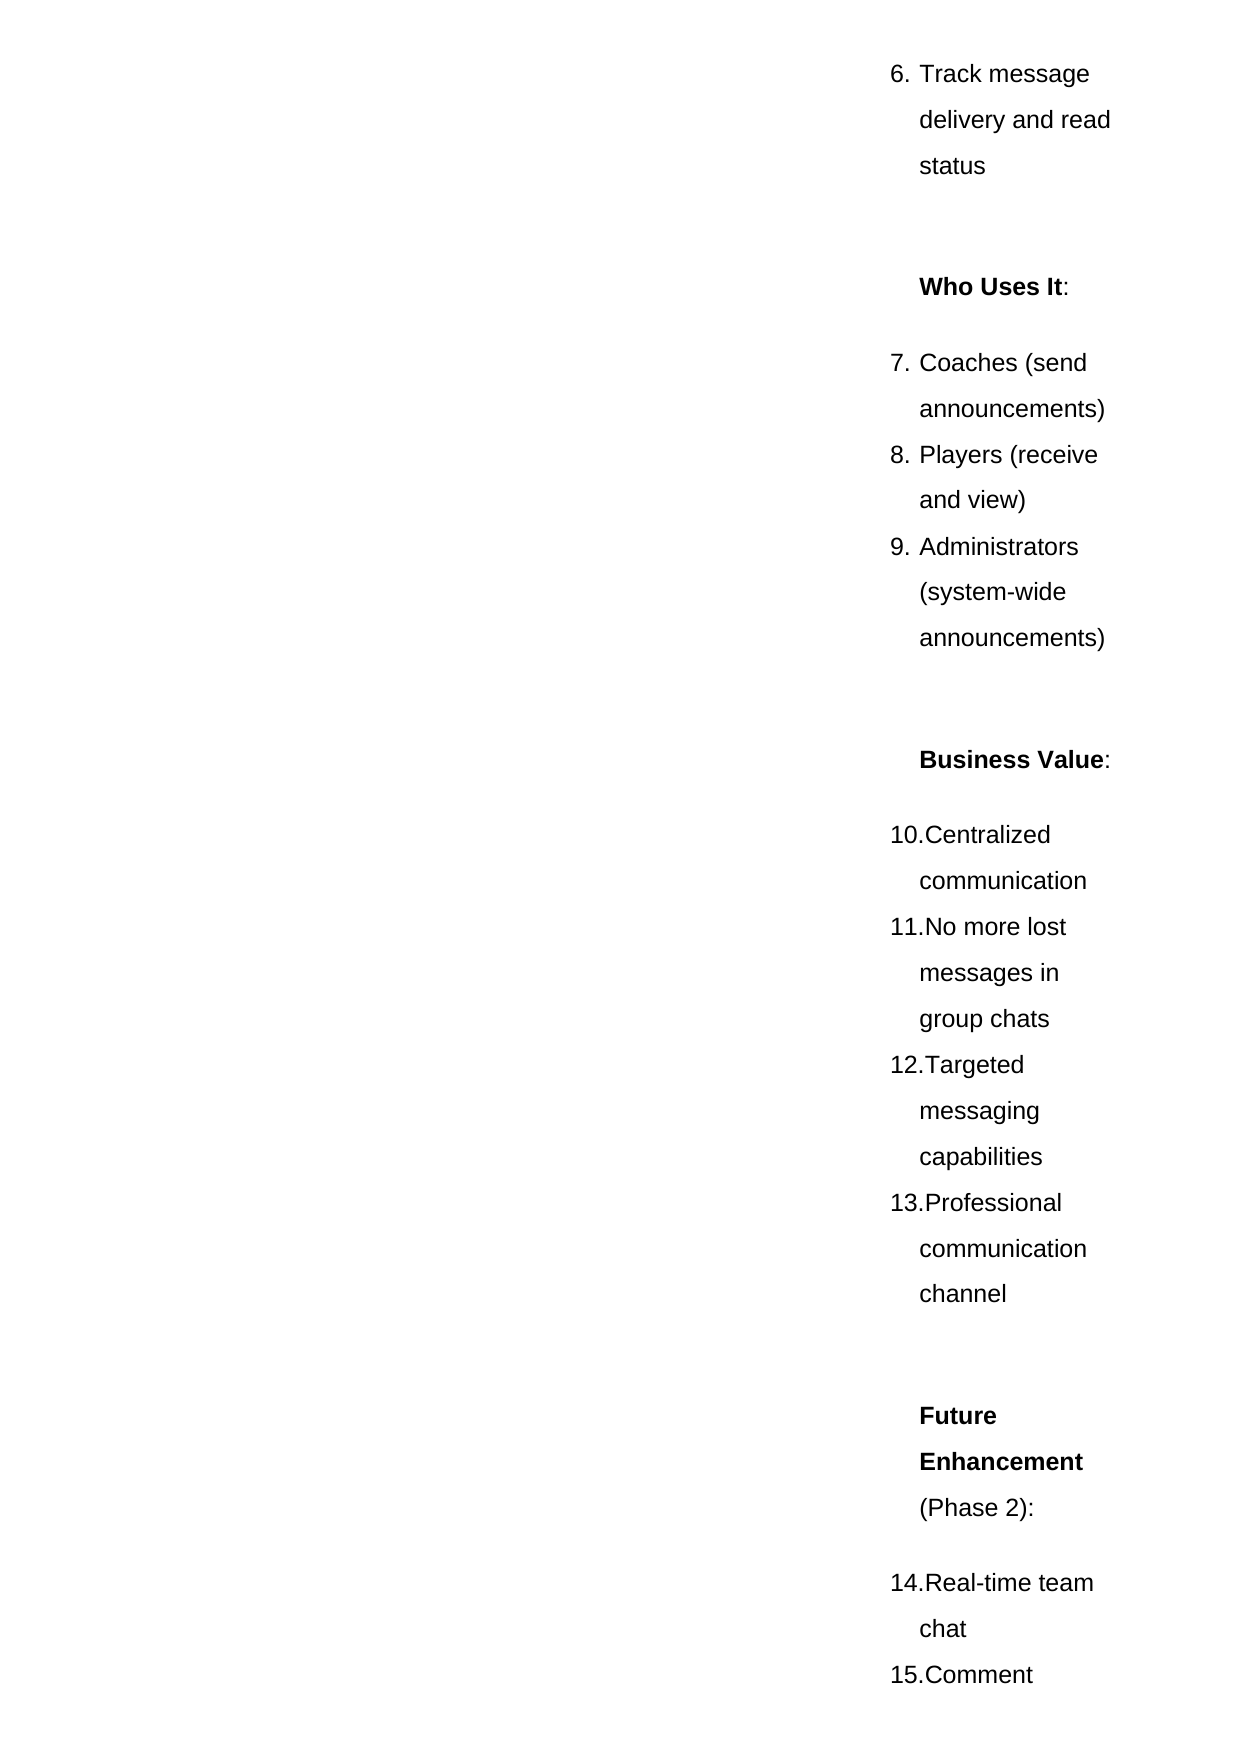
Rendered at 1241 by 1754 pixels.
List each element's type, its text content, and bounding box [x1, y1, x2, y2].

list Centralized communication [890, 820, 1119, 895]
list Coaches (send announcements) [890, 348, 1119, 422]
list Targeted messaging capabilities [890, 1050, 1119, 1170]
list Players (receive and view) [890, 439, 1119, 514]
list Who Uses It: [890, 272, 1119, 301]
list Track message delivery and read status [890, 59, 1119, 180]
list Business Value: [890, 745, 1119, 773]
list Professional communication channel [890, 1188, 1119, 1308]
list Administrators (system-wide announcements) [890, 531, 1119, 652]
list Future Enhancement (Phase 2): [890, 1401, 1119, 1521]
list Comment threads on events and videos [890, 1660, 1119, 1689]
list Real-time team chat [890, 1568, 1119, 1643]
list No more lost messages in group chats [890, 912, 1119, 1033]
